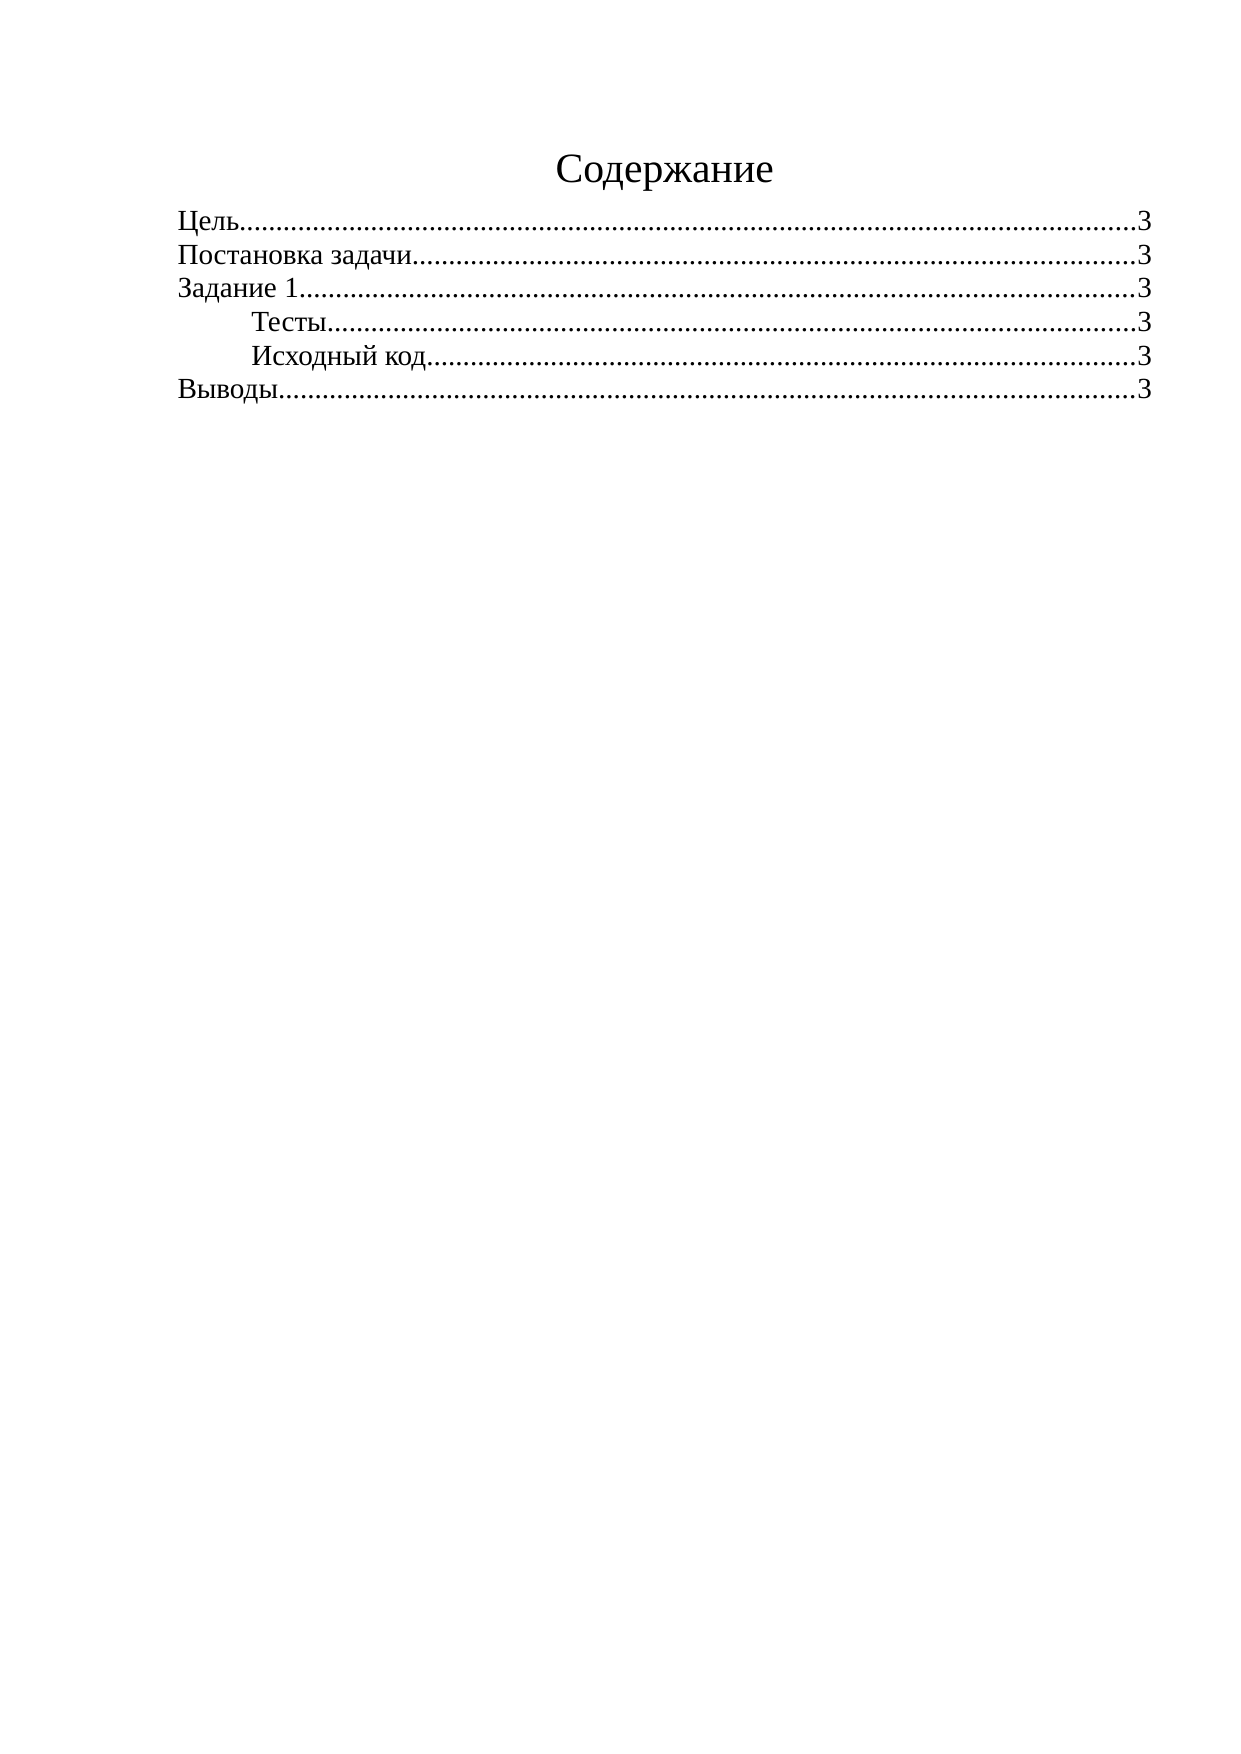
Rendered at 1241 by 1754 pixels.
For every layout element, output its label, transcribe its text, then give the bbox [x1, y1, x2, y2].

text Цель 3 [177, 203, 1152, 237]
text Задание 1 3 [177, 271, 1152, 304]
subtitle Содержание [177, 143, 1152, 191]
text Тесты 3 [251, 304, 1152, 338]
text Постановка задачи 3 [177, 237, 1152, 271]
text Выводы 3 [177, 371, 1152, 405]
text Исходный код 3 [251, 338, 1152, 371]
